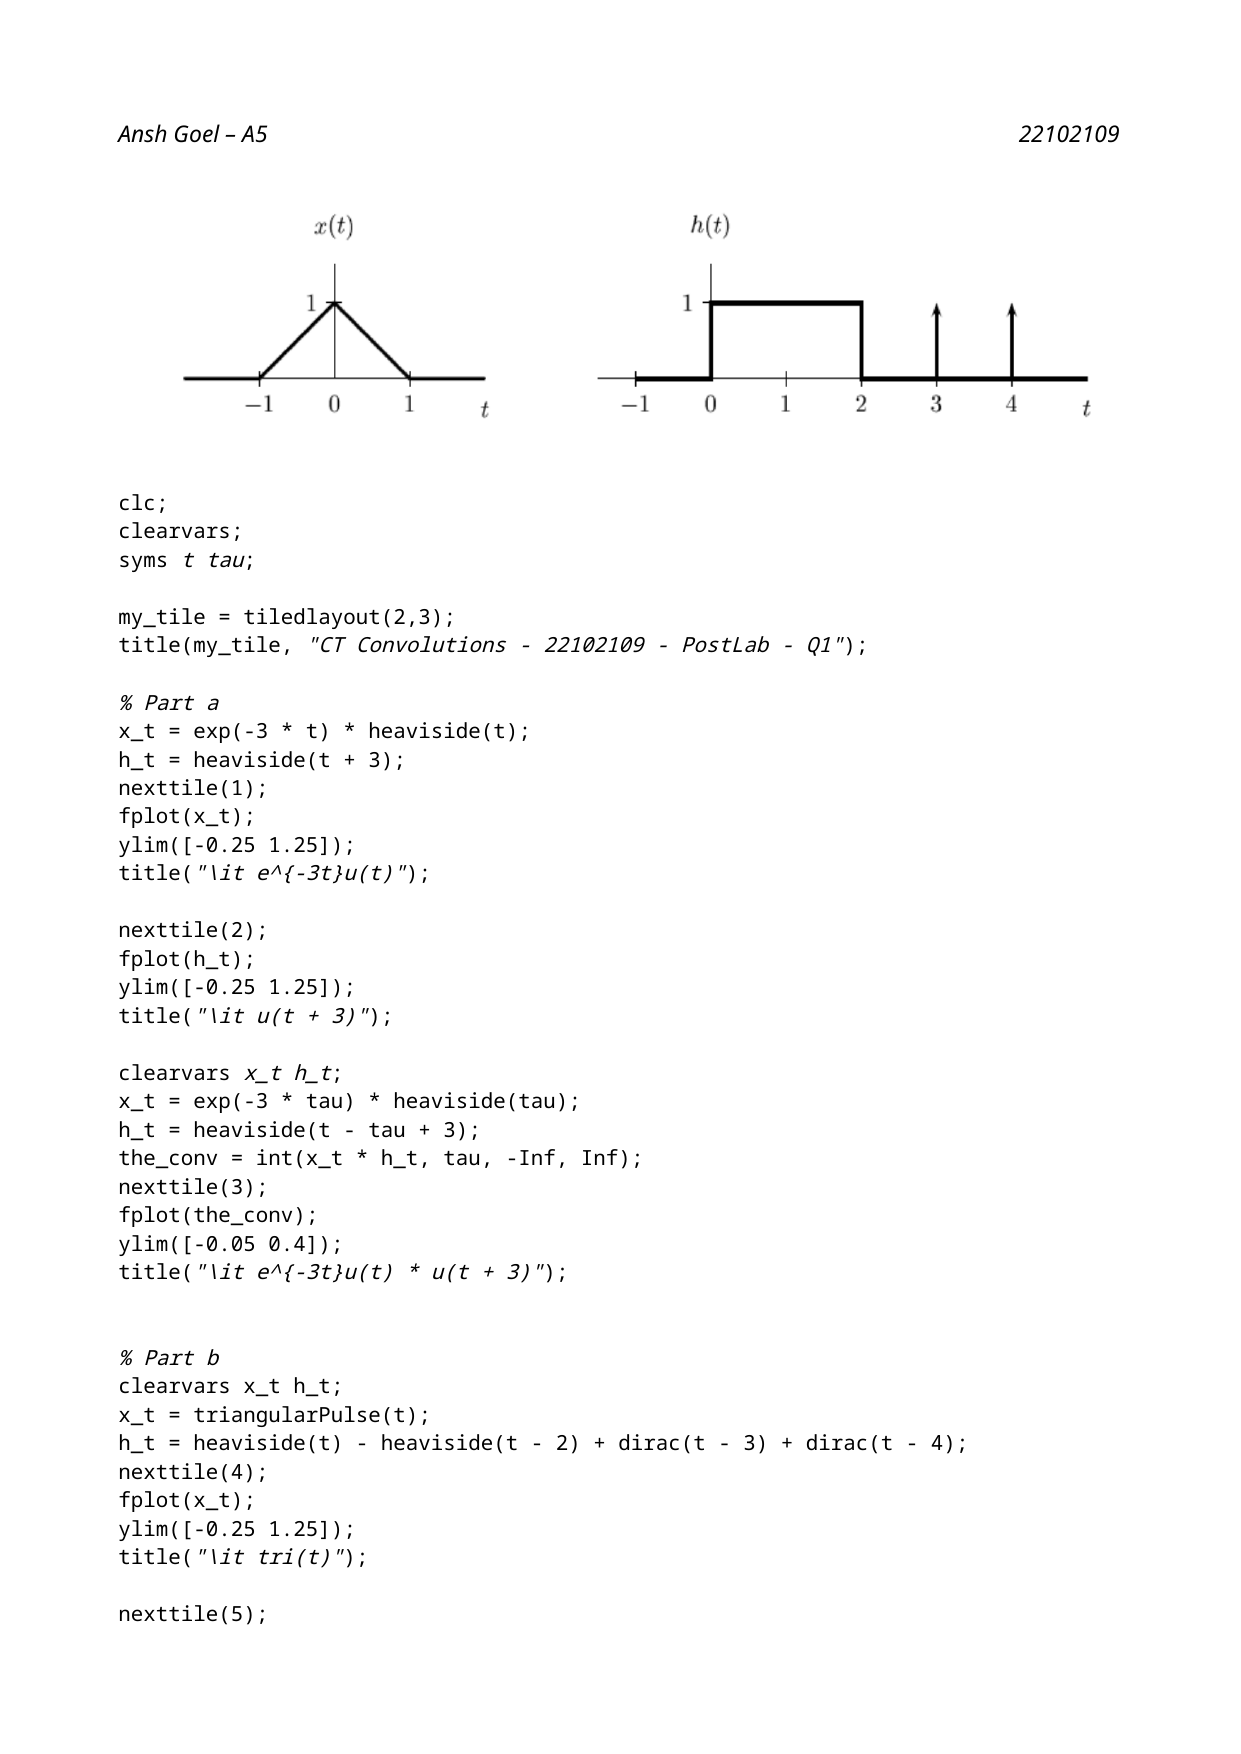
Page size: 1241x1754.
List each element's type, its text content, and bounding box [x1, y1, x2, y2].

text clc; [118, 488, 1122, 517]
text fplot(x_t); [118, 802, 1122, 830]
text fplot(h_t); [118, 944, 1122, 972]
text h_t = heaviside(t) - heaviside(t - 2) + dirac(t - 3) + dirac(t - 4); [118, 1428, 1122, 1457]
text nexttile(2); [118, 916, 1122, 944]
text clearvars x_t h_t; [118, 1372, 1122, 1400]
text nexttile(5); [118, 1599, 1122, 1628]
picture [121, 178, 1119, 423]
text h_t = heaviside(t + 3); [118, 745, 1122, 773]
text ylim([-0.25 1.25]); [118, 972, 1122, 1001]
text ylim([-0.25 1.25]); [118, 1514, 1122, 1542]
text syms t tau; [118, 545, 1122, 573]
text title("\it tri(t)"); [118, 1542, 1122, 1571]
text title("\it u(t + 3)"); [118, 1001, 1122, 1029]
text title("\it e^{-3t}u(t) * u(t + 3)"); [118, 1257, 1122, 1286]
text nexttile(4); [118, 1457, 1122, 1485]
text title("\it e^{-3t}u(t)"); [118, 858, 1122, 887]
text the_conv = int(x_t * h_t, tau, -Inf, Inf); [118, 1143, 1122, 1172]
text x_t = triangularPulse(t); [118, 1400, 1122, 1428]
text my_tile = tiledlayout(2,3); [118, 602, 1122, 631]
text % Part b [118, 1343, 1122, 1372]
text fplot(x_t); [118, 1485, 1122, 1514]
text ylim([-0.05 0.4]); [118, 1229, 1122, 1257]
text title(my_tile, "CT Convolutions - 22102109 - PostLab - Q1"); [118, 631, 1122, 659]
text fplot(the_conv); [118, 1200, 1122, 1229]
text h_t = heaviside(t - tau + 3); [118, 1115, 1122, 1143]
text % Part a [118, 688, 1122, 716]
text nexttile(1); [118, 773, 1122, 802]
text clearvars; [118, 517, 1122, 545]
text nexttile(3); [118, 1172, 1122, 1200]
text x_t = exp(-3 * tau) * heaviside(tau); [118, 1087, 1122, 1115]
text x_t = exp(-3 * t) * heaviside(t); [118, 716, 1122, 745]
text ylim([-0.25 1.25]); [118, 830, 1122, 858]
text clearvars x_t h_t; [118, 1058, 1122, 1087]
